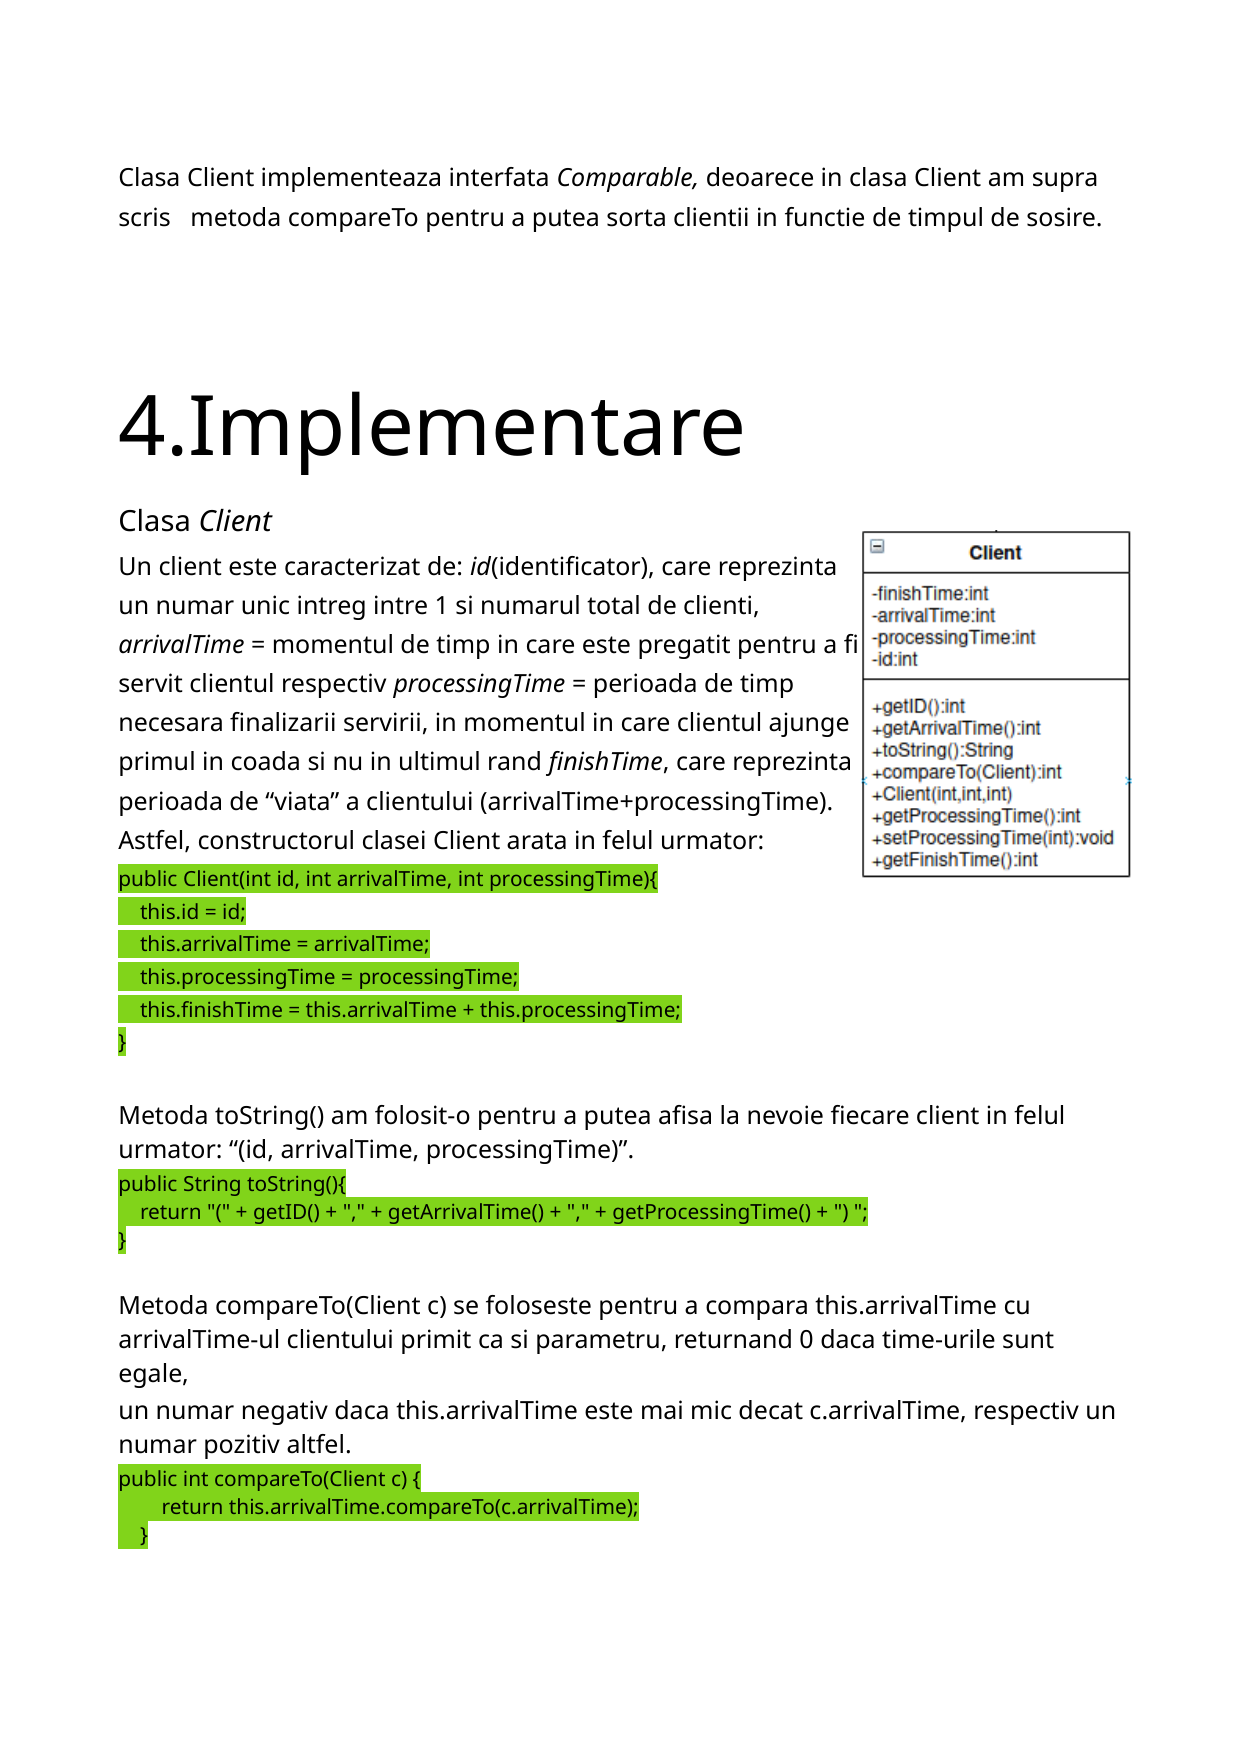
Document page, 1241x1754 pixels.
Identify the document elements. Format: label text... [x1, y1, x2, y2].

text Clasa Client implementeaza interfata Comparable, deoarece in clasa Client am supra scris metoda compareTo pentru a putea sorta clientii in functie de timpul de sosire. [118, 160, 1122, 233]
list Clasa Client [118, 500, 1122, 539]
picture [861, 530, 1132, 879]
text public String toString(){ return "(" + getID() + "," + getArrivalTime() + "," + getProcessingTime() + ") "; } [118, 1169, 1122, 1254]
text un numar negativ daca this.arrivalTime este mai mic decat c.arrivalTime, respectiv un numar pozitiv altfel. [118, 1393, 1122, 1461]
text 4.Implementare [118, 367, 1122, 480]
text Metoda toString() am folosit-o pentru a putea afisa la nevoie fiecare client in felul urmator: “(id, arrivalTime, processingTime)”. [118, 1098, 1122, 1166]
text Un client este caracterizat de: id(identificator), care reprezinta un numar unic intreg intre 1 si numarul total de clienti, arrivalTime = momentul de timp in care este pregatit pentru a fi servit clientul respectiv processingTime = perioada de timp necesara finalizarii servirii, in momentul in care clientul ajunge primul in coada si nu in ultimul rand finishTime, care reprezinta perioada de “viata” a clientului (arrivalTime+processingTime). Astfel, constructorul clasei Client arata in felul urmator: [118, 548, 861, 856]
text public Client(int id, int arrivalTime, int processingTime){ this.id = id; this.arrivalTime = arrivalTime; this.processingTime = processingTime; this.finishTime = this.arrivalTime + this.processingTime; } [118, 864, 1122, 1056]
text public int compareTo(Client c) { return this.arrivalTime.compareTo(c.arrivalTime); } [118, 1464, 1122, 1549]
text Metoda compareTo(Client c) se foloseste pentru a compara this.arrivalTime cu arrivalTime-ul clientului primit ca si parametru, returnand 0 daca time-urile sunt egale, [118, 1288, 1122, 1390]
